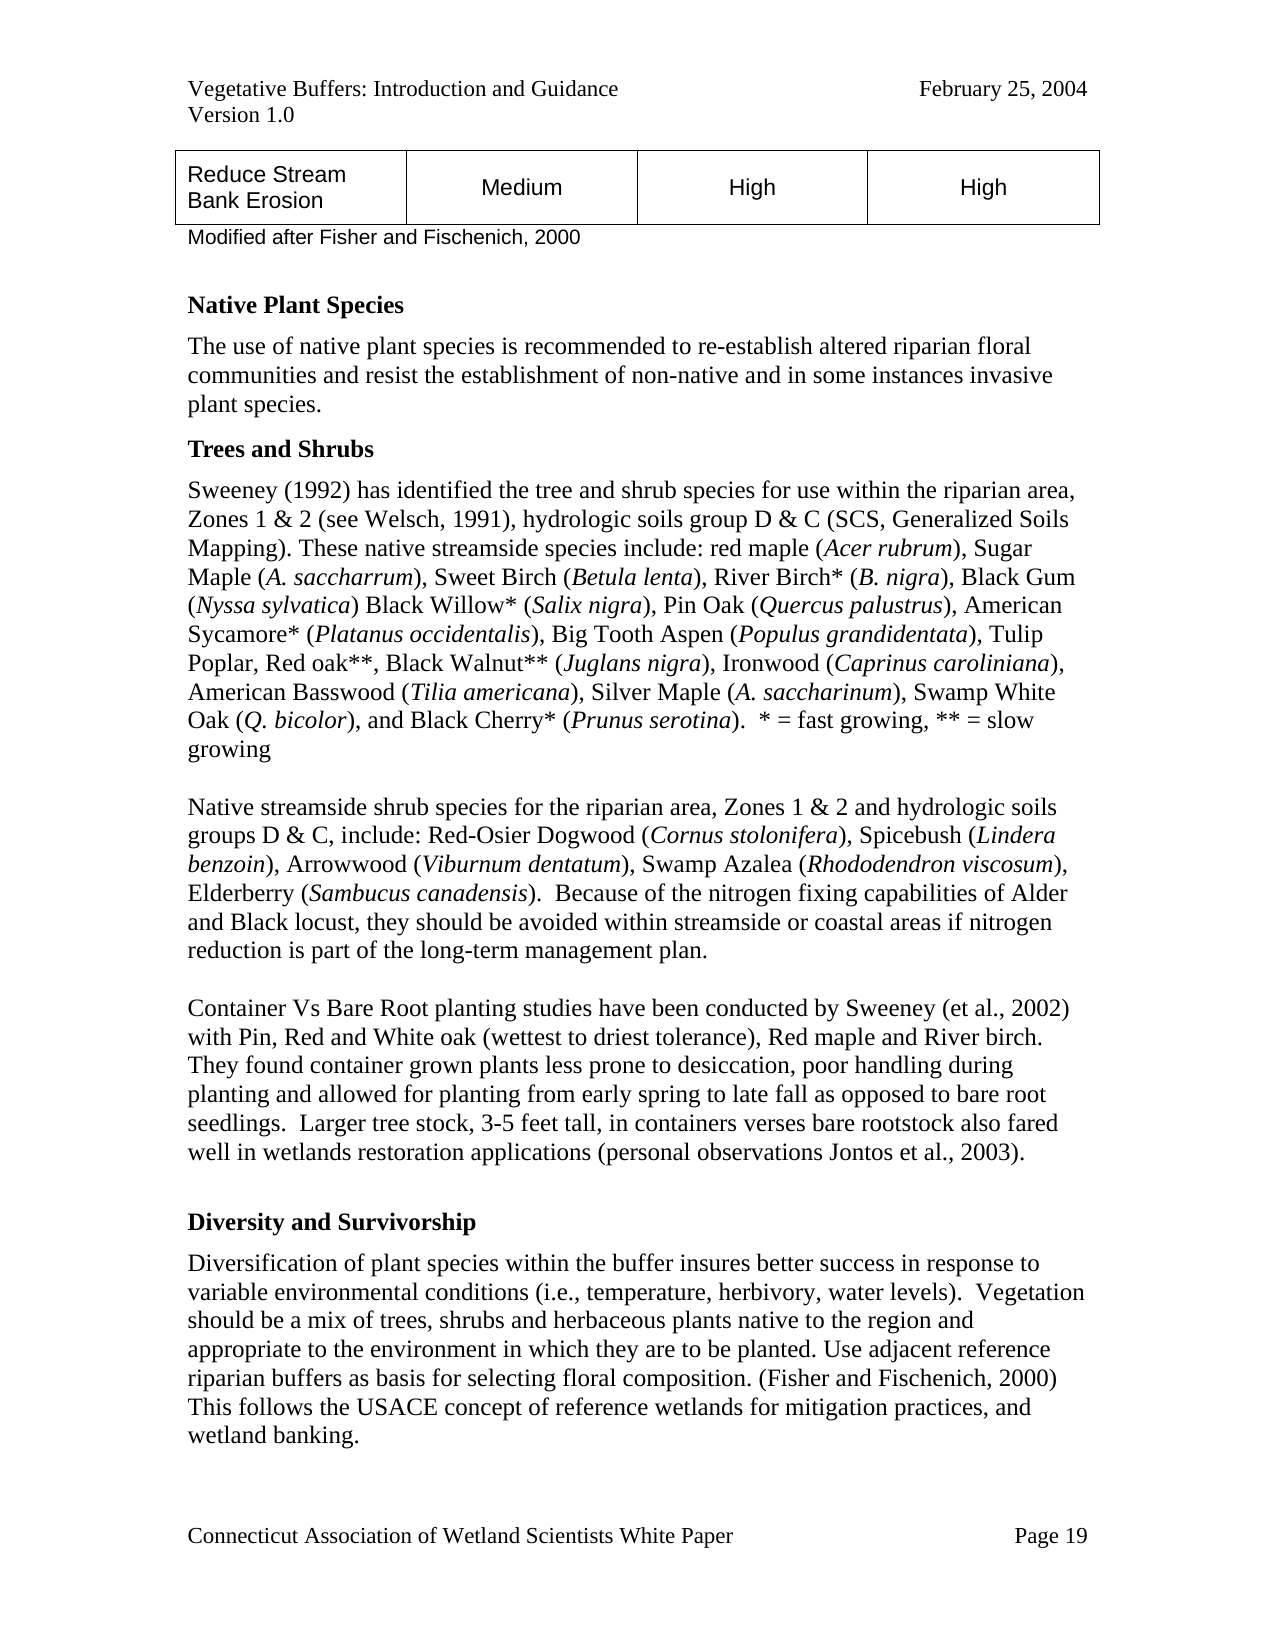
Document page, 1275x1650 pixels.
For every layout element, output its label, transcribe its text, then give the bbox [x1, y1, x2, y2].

text The use of native plant species is recommended to re-establish altered riparian floral communities and resist the establishment of non-native and in some instances invasive plant species. [187, 331, 1087, 418]
text Container Vs Bare Root planting studies have been conducted by Sweeney (et al., 2002) [187, 993, 1087, 1022]
subtitle Diversity and Survivorship [187, 1207, 1087, 1236]
table_cell Medium [407, 151, 637, 224]
subtitle Trees and Shrubs [187, 434, 1087, 463]
table_cell High [868, 151, 1099, 224]
table_cell Reduce Stream Bank Erosion [176, 151, 406, 224]
text Native streamside shrub species for the riparian area, Zones 1 & 2 and hydrologic soils groups D & C, include: Red-Osier Dogwood (Cornus stolonifera), Spicebush (Lindera benzoin), Arrowwood (Viburnum dentatum), Swamp Azalea (Rhododendron viscosum), Elderberry (Sambucus canadensis). Because of the nitrogen fixing capabilities of Alder and Black locust, they should be avoided within streamside or coastal areas if nitrogen reduction is part of the long-term management plan. [187, 792, 1087, 964]
text with Pin, Red and White oak (wettest to driest tolerance), Red maple and River birch. They found container grown plants less prone to desiccation, poor handling during planting and allowed for planting from early spring to late fall as opposed to bare root seedlings. Larger tree stock, 3-5 feet tall, in containers verses bare rootstock also fared well in wetlands restoration applications (personal observations Jontos et al., 2003). [187, 1022, 1087, 1166]
subtitle Native Plant Species [187, 290, 1087, 319]
text Diversification of plant species within the buffer insures better success in response to variable environmental conditions (i.e., temperature, herbivory, water levels). Vegetation should be a mix of trees, shrubs and herbaceous plants native to the region and appropriate to the environment in which they are to be planted. Use adjacent reference riparian buffers as basis for selecting floral composition. (Fisher and Fischenich, 2000) This follows the USACE concept of reference wetlands for mitigation practices, and wetland banking. [187, 1248, 1087, 1449]
text Modified after Fisher and Fischenich, 2000 [187, 225, 1087, 249]
table_cell High [638, 151, 867, 224]
text Sweeney (1992) has identified the tree and shrub species for use within the riparian area, Zones 1 & 2 (see Welsch, 1991), hydrologic soils group D & C (SCS, Generalized Soils Mapping). These native streamside species include: red maple (Acer rubrum), Sugar Maple (A. saccharrum), Sweet Birch (Betula lenta), River Birch* (B. nigra), Black Gum (Nyssa sylvatica) Black Willow* (Salix nigra), Pin Oak (Quercus palustrus), American Sycamore* (Platanus occidentalis), Big Tooth Aspen (Populus grandidentata), Tulip Poplar, Red oak**, Black Walnut** (Juglans nigra), Ironwood (Caprinus caroliniana), American Basswood (Tilia americana), Silver Maple (A. saccharinum), Swamp White Oak (Q. bicolor), and Black Cherry* (Prunus serotina). * = fast growing, ** = slow growing [187, 476, 1087, 763]
